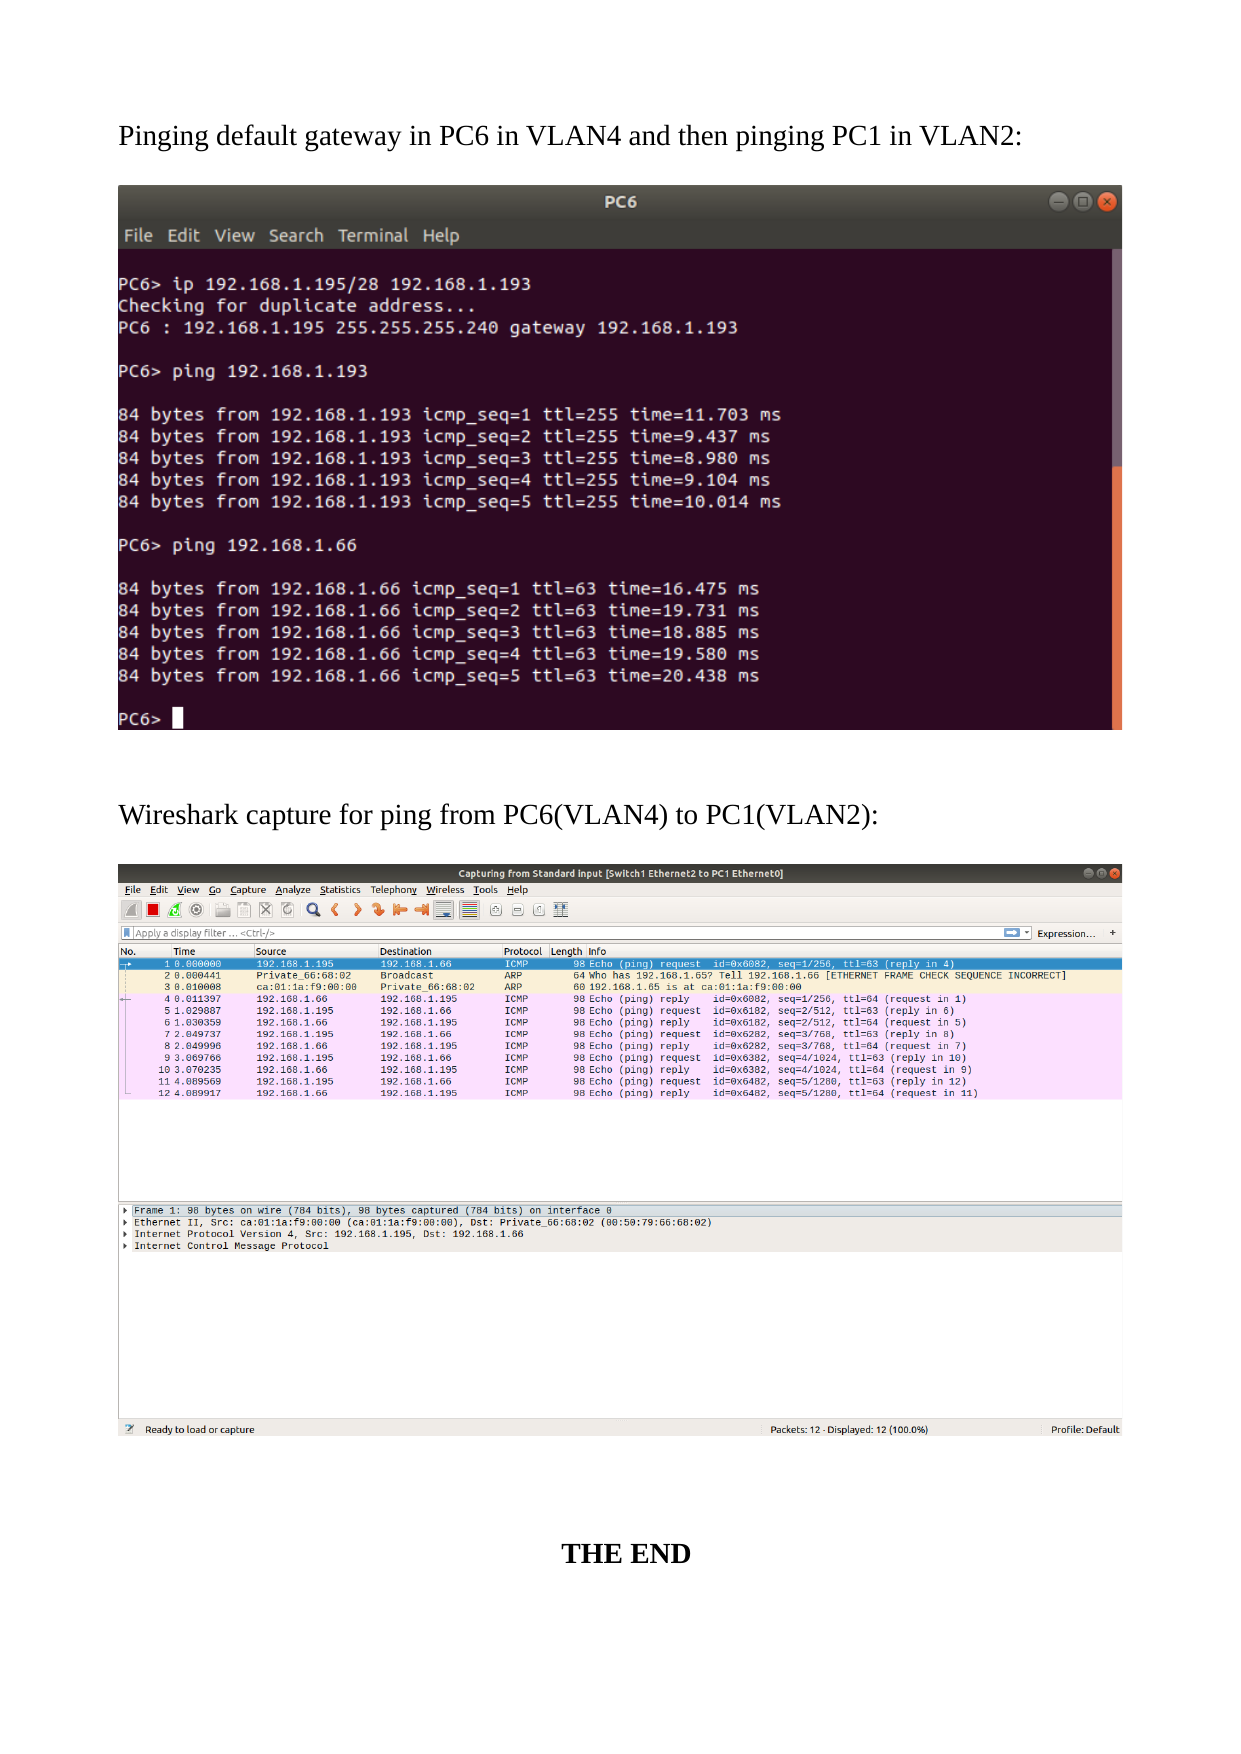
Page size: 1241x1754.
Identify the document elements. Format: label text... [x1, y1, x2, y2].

picture [118, 185, 1123, 730]
text THE END [118, 1536, 1122, 1570]
picture [118, 864, 1123, 1436]
text Pinging default gateway in PC6 in VLAN4 and then pinging PC1 in VLAN2: [118, 118, 1122, 152]
text Wireshark capture for ping from PC6(VLAN4) to PC1(VLAN2): [118, 797, 1122, 831]
